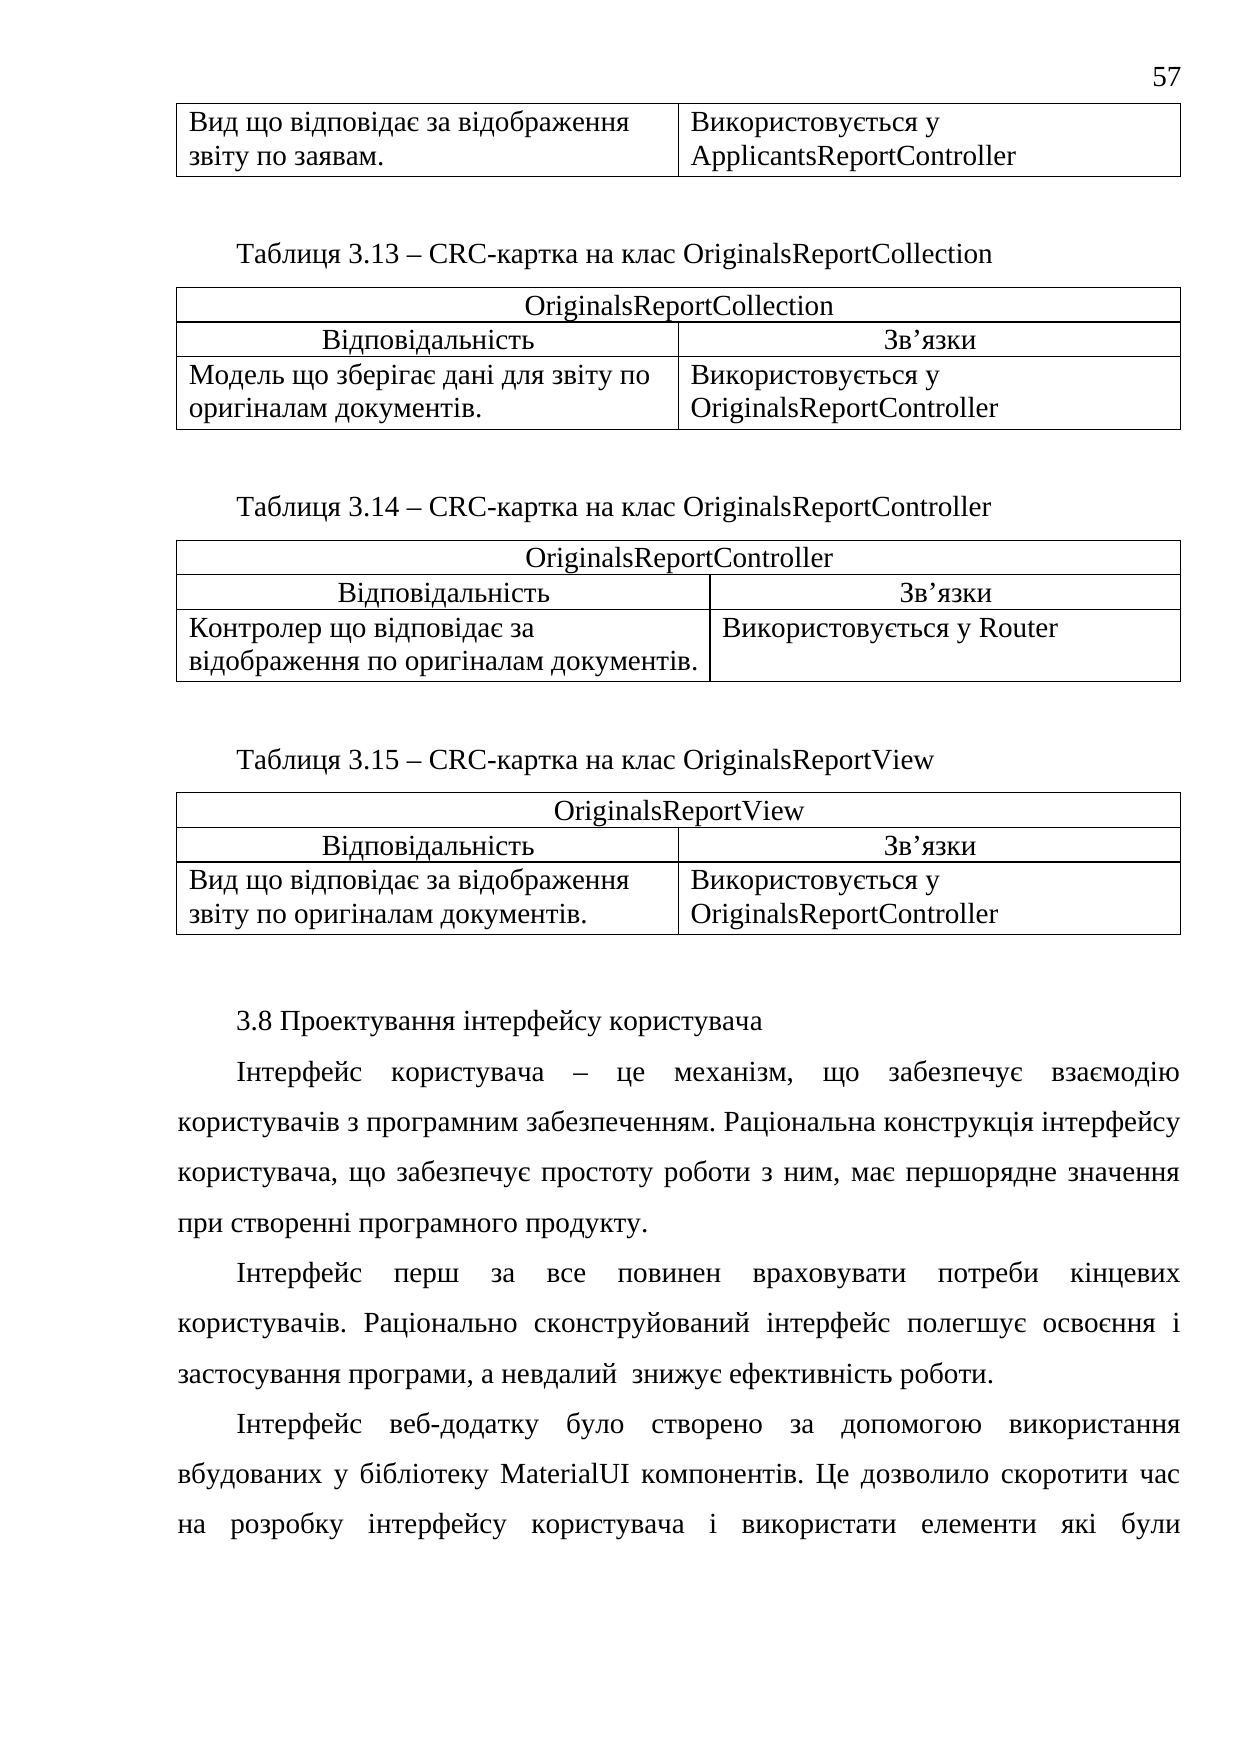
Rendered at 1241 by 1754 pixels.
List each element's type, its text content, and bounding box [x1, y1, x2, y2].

table_cell Вид що відповідає за відображення звіту по оригіналам документів. [177, 863, 678, 934]
table_cell Зв’язки [679, 828, 1180, 861]
subtitle 3.8 Проектування інтерфейсу користувача [177, 1003, 1181, 1037]
text Таблиця 3.15 – CRC-картка на клас OriginalsReportView [177, 742, 1181, 776]
text Таблиця 3.14 – CRC-картка на клас OriginalsReportController [177, 489, 1181, 523]
table_cell Відповідальність [177, 828, 678, 861]
text Таблиця 3.13 – CRC-картка на клас OriginalsReportCollection [177, 237, 1181, 270]
table_header OriginalsReportCollection [177, 288, 1180, 321]
table_cell Використовується у Router [711, 610, 1180, 681]
table_cell Використовується у OriginalsReportController [679, 863, 1180, 934]
table_header OriginalsReportController [177, 541, 1180, 574]
table_cell Вид що відповідає за відображення звіту по заявам. [177, 104, 678, 176]
table_cell Відповідальність [177, 323, 678, 356]
table_cell Зв’язки [711, 575, 1180, 609]
table_header OriginalsReportView [177, 793, 1180, 827]
table_cell Відповідальність [177, 575, 709, 609]
text Інтерфейс перш за все повинен враховувати потреби кінцевих користувачів. Раціонально сконструйований інтерфейс полегшує освоєння і застосування програми, а невдалий знижує ефективність роботи. [177, 1255, 1181, 1389]
table_cell Використовується у OriginalsReportController [679, 357, 1180, 428]
table_cell Контролер що відповідає за відображення по оригіналам документів. [177, 610, 709, 681]
text Інтерфейс веб-додатку було створено за допомогою використання вбудованих у бібліотеку MaterialUI компонентів. Це дозволило скоротити час на розробку інтерфейсу користувача і використати елементи які були [177, 1406, 1181, 1540]
table_cell Використовується у ApplicantsReportController [679, 104, 1180, 176]
text Інтерфейс користувача – це механізм, що забезпечує взаємодію користувачів з програмним забезпеченням. Раціональна конструкція інтерфейсу користувача, що забезпечує простоту роботи з ним, має першорядне значення при створенні програмного продукту. [177, 1054, 1181, 1238]
table_cell Модель що зберігає дані для звіту по оригіналам документів. [177, 357, 678, 428]
table_cell Зв’язки [679, 323, 1180, 356]
